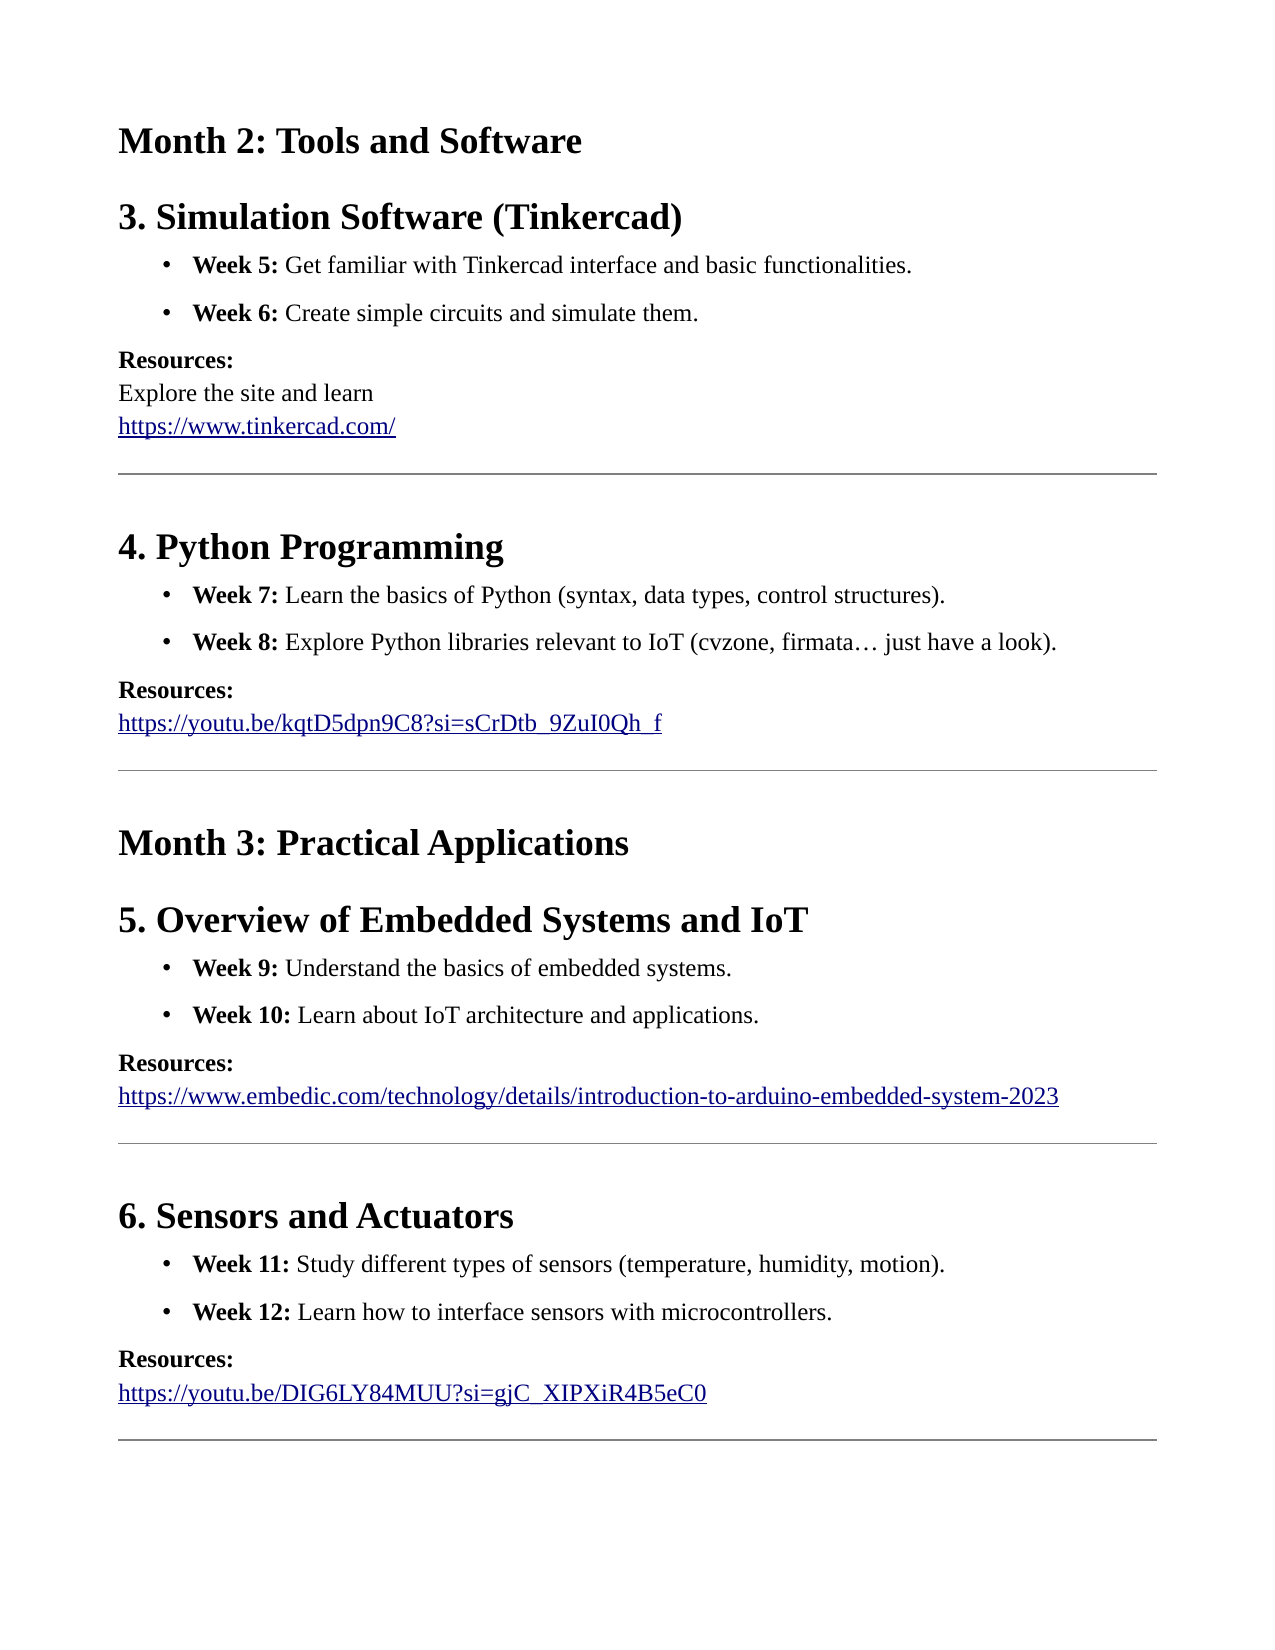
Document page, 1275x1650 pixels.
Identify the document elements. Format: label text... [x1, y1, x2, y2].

text Resources: https://youtu.be/kqtD5dpn9C8?si=sCrDtb_9ZuI0Qh_f [118, 675, 1157, 737]
list Week 11: Study different types of sensors (temperature, humidity, motion). [162, 1249, 1157, 1278]
text Resources: Explore the site and learn https://www.tinkercad.com/ [118, 345, 1157, 440]
list Week 9: Understand the basics of embedded systems. [162, 953, 1157, 982]
subtitle 4. Python Programming [118, 524, 1157, 567]
list Week 12: Learn how to interface sensors with microcontrollers. [162, 1297, 1157, 1326]
subtitle 6. Sensors and Actuators [118, 1194, 1157, 1237]
list Week 10: Learn about IoT architecture and applications. [162, 1000, 1157, 1029]
list Week 6: Create simple circuits and simulate them. [162, 298, 1157, 327]
subtitle Month 2: Tools and Software [118, 118, 1157, 161]
subtitle 5. Overview of Embedded Systems and IoT [118, 897, 1157, 940]
subtitle Month 3: Practical Applications [118, 821, 1157, 864]
list Week 7: Learn the basics of Python (syntax, data types, control structures). [162, 580, 1157, 608]
list Week 8: Explore Python libraries relevant to IoT (cvzone, firmata… just have a look). [162, 627, 1157, 656]
subtitle 3. Simulation Software (Tinkercad) [118, 194, 1157, 238]
text Resources: https://www.embedic.com/technology/details/introduction-to-arduino-embedded-system-2023 [118, 1048, 1157, 1110]
text Resources: https://youtu.be/DIG6LY84MUU?si=gjC_XIPXiR4B5eC0 [118, 1344, 1157, 1406]
list Week 5: Get familiar with Tinkercad interface and basic functionalities. [162, 250, 1157, 279]
